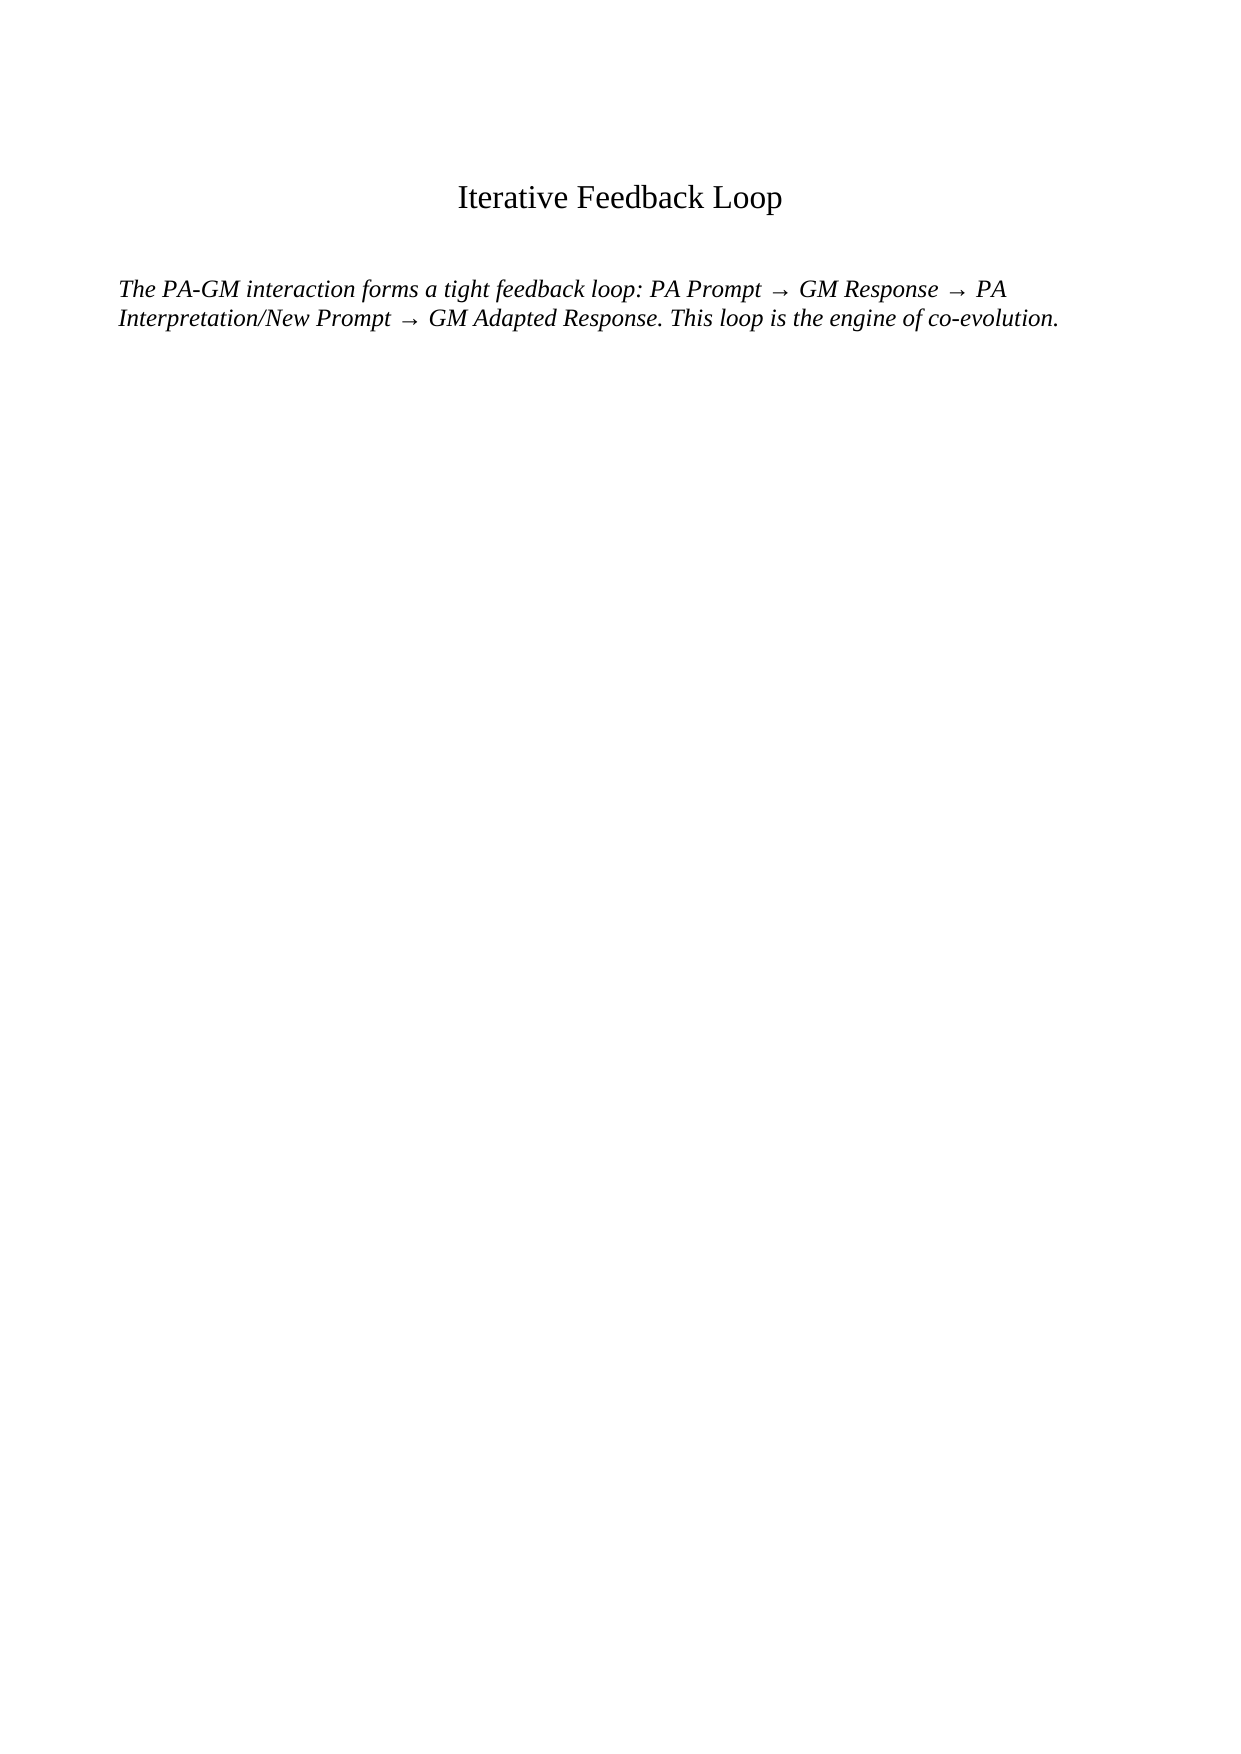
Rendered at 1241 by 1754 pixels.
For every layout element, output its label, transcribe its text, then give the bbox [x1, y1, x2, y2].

text The PA-GM interaction forms a tight feedback loop: PA Prompt → GM Response → PA Interpretation/New Prompt → GM Adapted Response. This loop is the engine of co-evolution. [118, 274, 1122, 332]
subtitle Iterative Feedback Loop [118, 177, 1122, 216]
